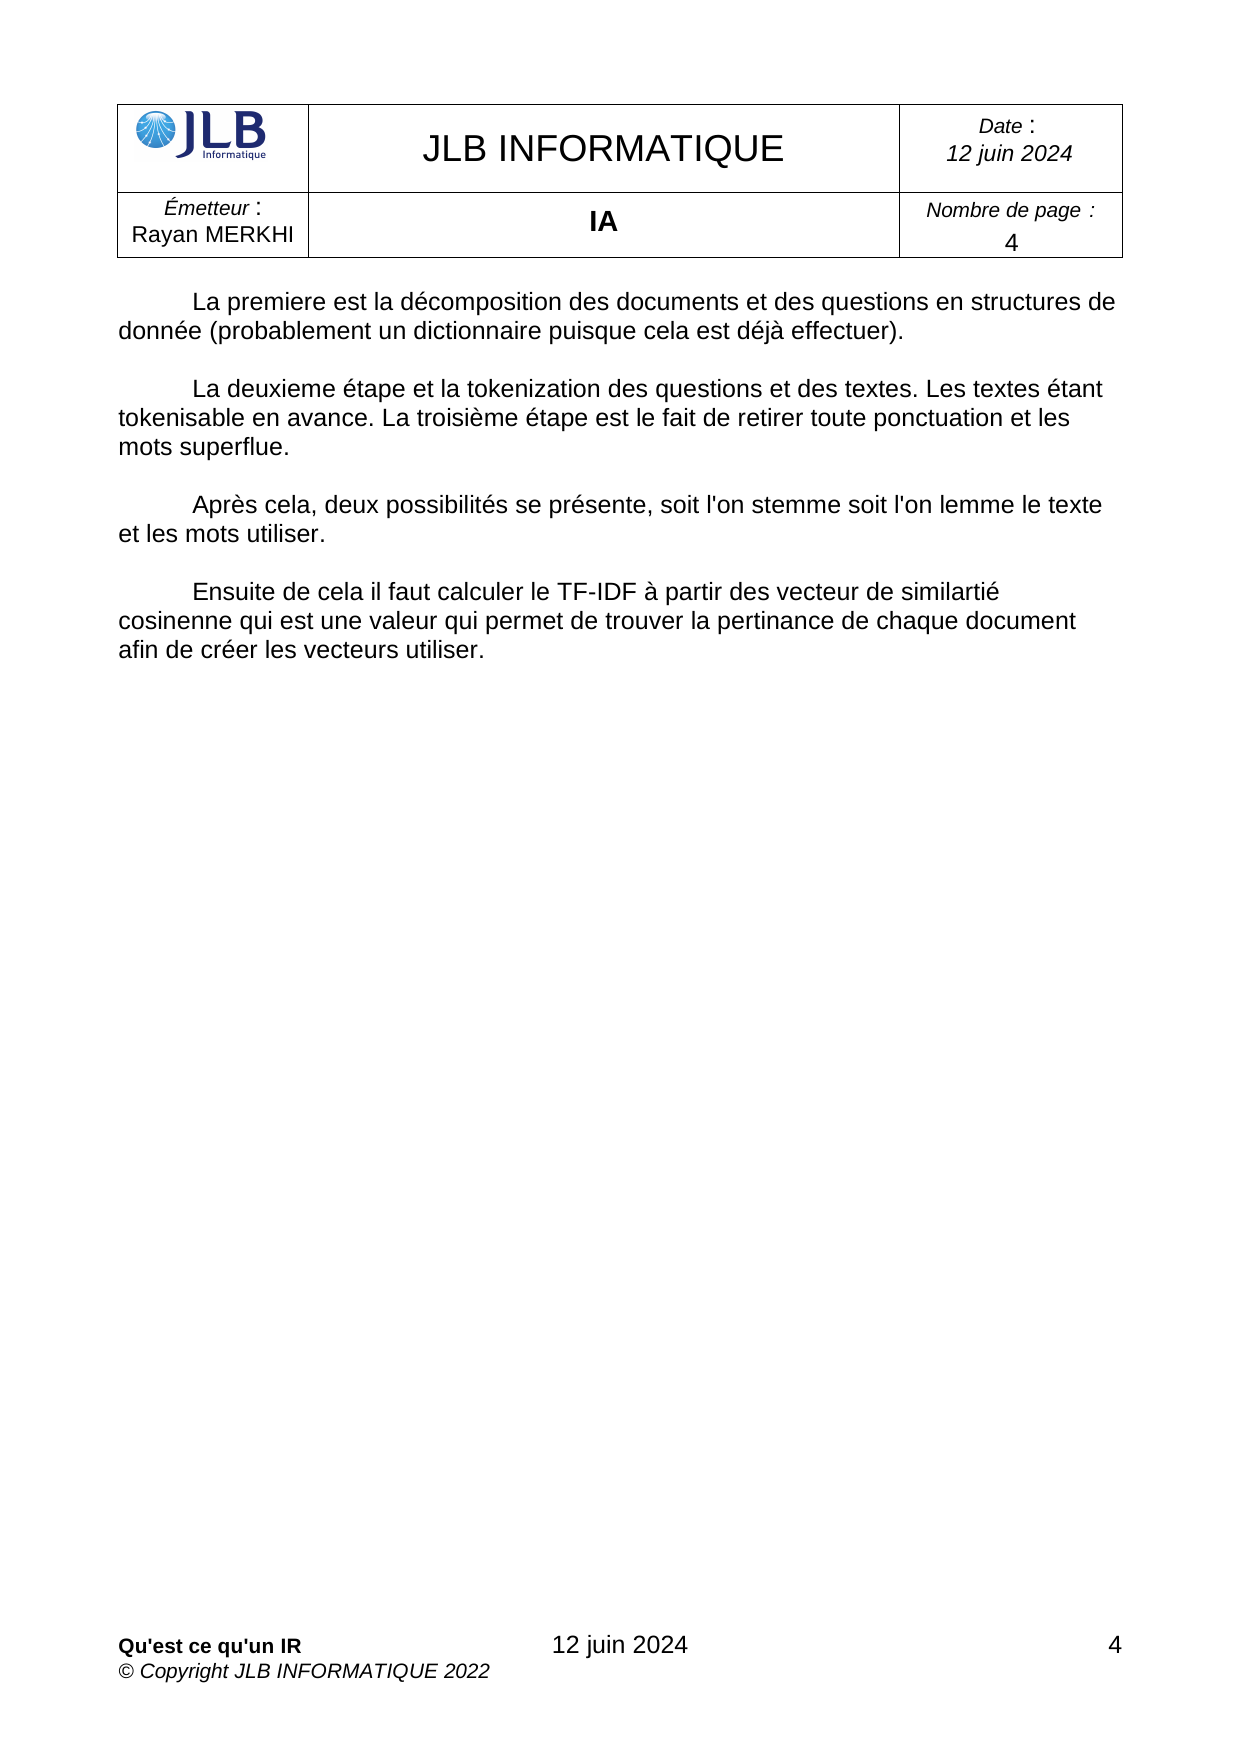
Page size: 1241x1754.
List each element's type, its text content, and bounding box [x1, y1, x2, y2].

text Ensuite de cela il faut calculer le TF-IDF à partir des vecteur de similartié cosinenne qui est une valeur qui permet de trouver la pertinance de chaque document afin de créer les vecteurs utiliser. [118, 577, 1122, 664]
text La premiere est la décomposition des documents et des questions en structures de donnée (probablement un dictionnaire puisque cela est déjà effectuer). [118, 286, 1122, 344]
text Après cela, deux possibilités se présente, soit l'on stemme soit l'on lemme le texte et les mots utiliser. [118, 490, 1122, 548]
text La deuxieme étape et la tokenization des questions et des textes. Les textes étant tokenisable en avance. La troisième étape est le fait de retirer toute ponctuation et les mots superflue. [118, 374, 1122, 461]
picture [134, 108, 268, 162]
